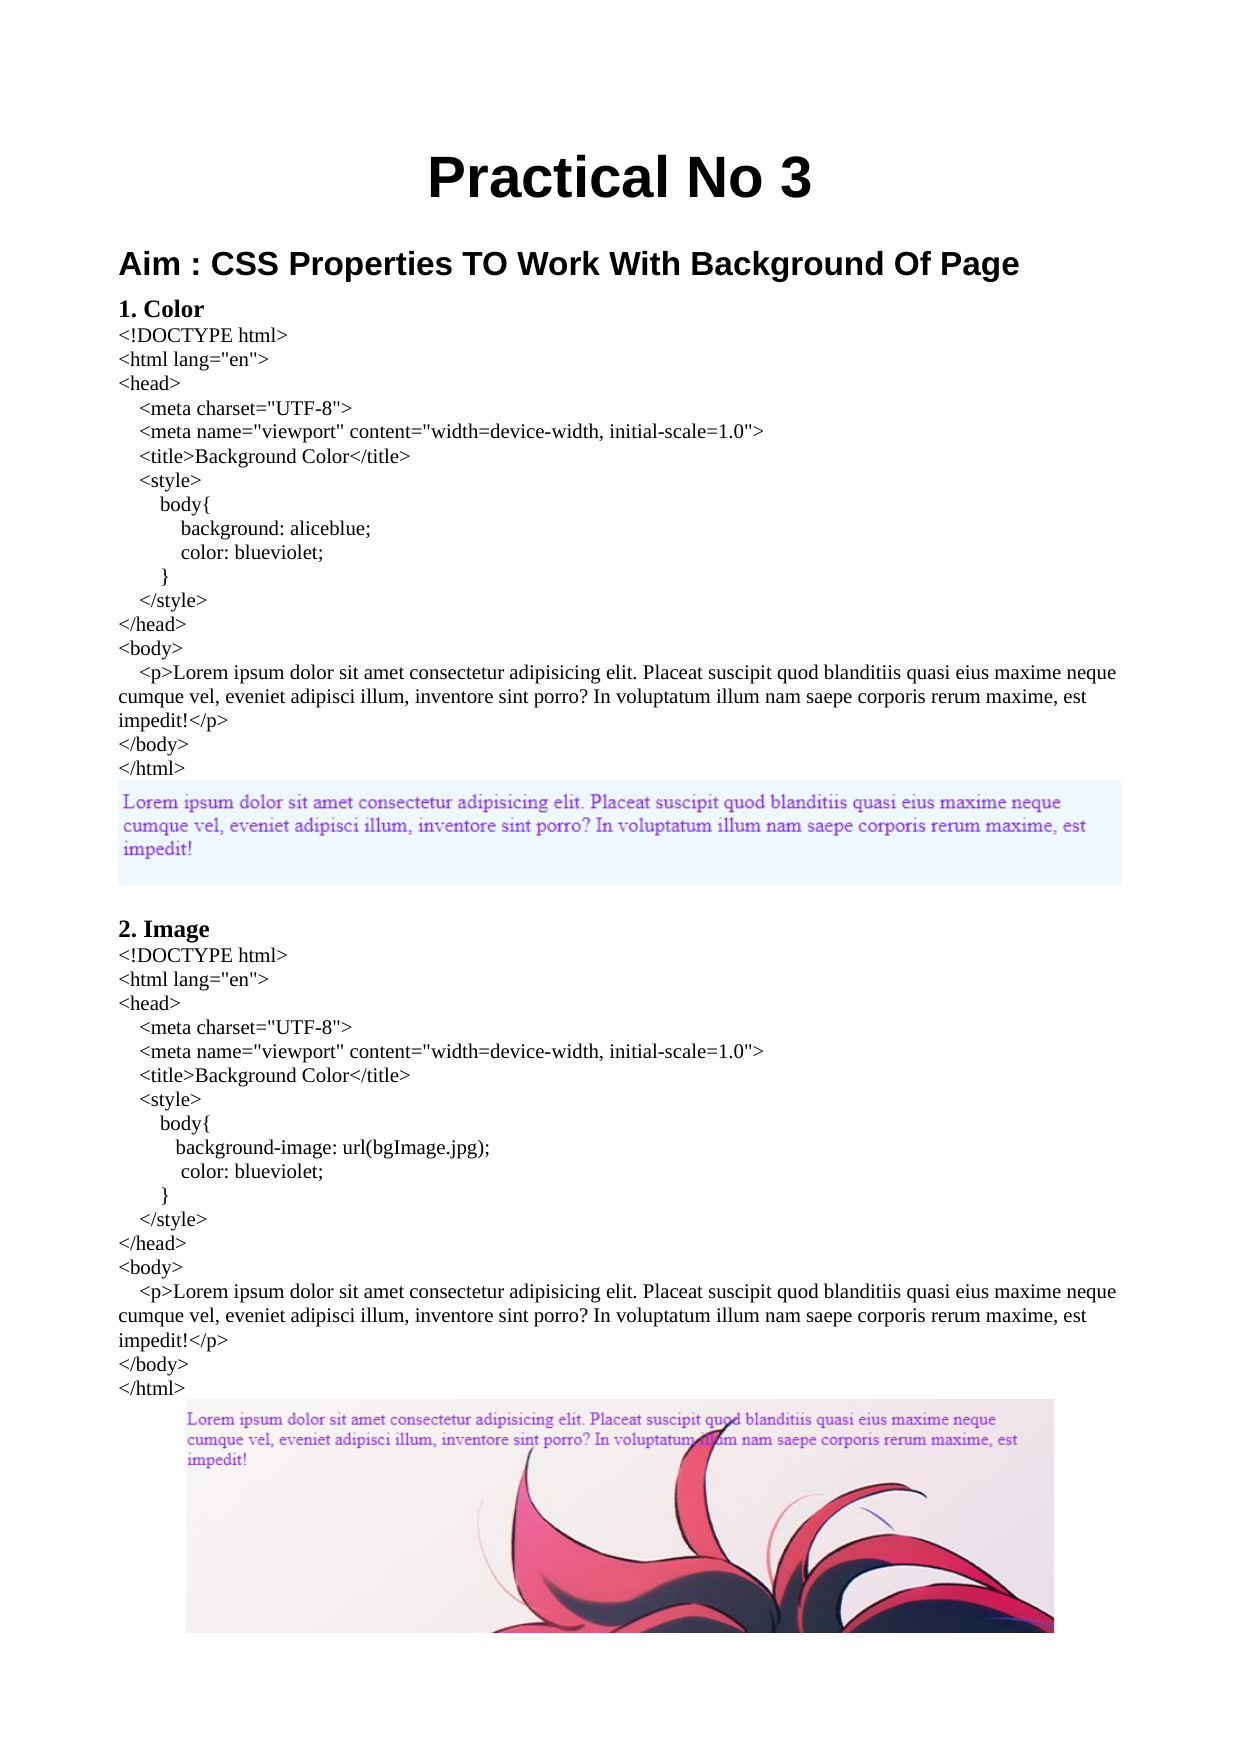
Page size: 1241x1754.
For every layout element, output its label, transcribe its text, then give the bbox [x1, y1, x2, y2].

text <!DOCTYPE html> [118, 942, 1122, 967]
subtitle Aim : CSS Properties TO Work With Background Of Page [118, 243, 1122, 282]
text </head> [118, 1231, 1122, 1255]
text </html> [118, 756, 1122, 780]
text <style> [118, 468, 1122, 492]
text </style> [118, 588, 1122, 612]
text <meta name="viewport" content="width=device-width, initial-scale=1.0"> [118, 419, 1122, 443]
title Practical No 3 [118, 143, 1122, 210]
text <body> [118, 636, 1122, 660]
text body{ [118, 492, 1122, 516]
text <p>Lorem ipsum dolor sit amet consectetur adipisicing elit. Placeat suscipit quod blanditiis quasi eius maxime neque cumque vel, eveniet adipisci illum, inventore sint porro? In voluptatum illum nam saepe corporis rerum maxime, est impedit!</p> [118, 660, 1122, 732]
text color: blueviolet; [118, 1159, 1122, 1183]
text <meta charset="UTF-8"> [118, 395, 1122, 419]
text <meta name="viewport" content="width=device-width, initial-scale=1.0"> [118, 1039, 1122, 1063]
text </head> [118, 612, 1122, 636]
text color: blueviolet; [118, 540, 1122, 564]
text 2. Image [118, 914, 1122, 942]
text </html> [118, 1376, 1122, 1400]
text <!DOCTYPE html> [118, 323, 1122, 347]
text <body> [118, 1255, 1122, 1279]
text <p>Lorem ipsum dolor sit amet consectetur adipisicing elit. Placeat suscipit quod blanditiis quasi eius maxime neque cumque vel, eveniet adipisci illum, inventore sint porro? In voluptatum illum nam saepe corporis rerum maxime, est impedit!</p> [118, 1279, 1122, 1352]
text <title>Background Color</title> [118, 443, 1122, 468]
text <style> [118, 1087, 1122, 1111]
text </body> [118, 1352, 1122, 1376]
text </style> [118, 1207, 1122, 1231]
text </body> [118, 732, 1122, 756]
text <head> [118, 371, 1122, 395]
text body{ [118, 1111, 1122, 1135]
text } [118, 564, 1122, 588]
text <title>Background Color</title> [118, 1063, 1122, 1087]
picture [186, 1399, 1055, 1633]
text <html lang="en"> [118, 967, 1122, 991]
text } [118, 1183, 1122, 1207]
picture [118, 780, 1123, 885]
text <html lang="en"> [118, 347, 1122, 371]
text 1. Color [118, 294, 1122, 323]
text <head> [118, 991, 1122, 1015]
text <meta charset="UTF-8"> [118, 1015, 1122, 1039]
text background-image: url(bgImage.jpg); [118, 1135, 1122, 1159]
text background: aliceblue; [118, 516, 1122, 540]
